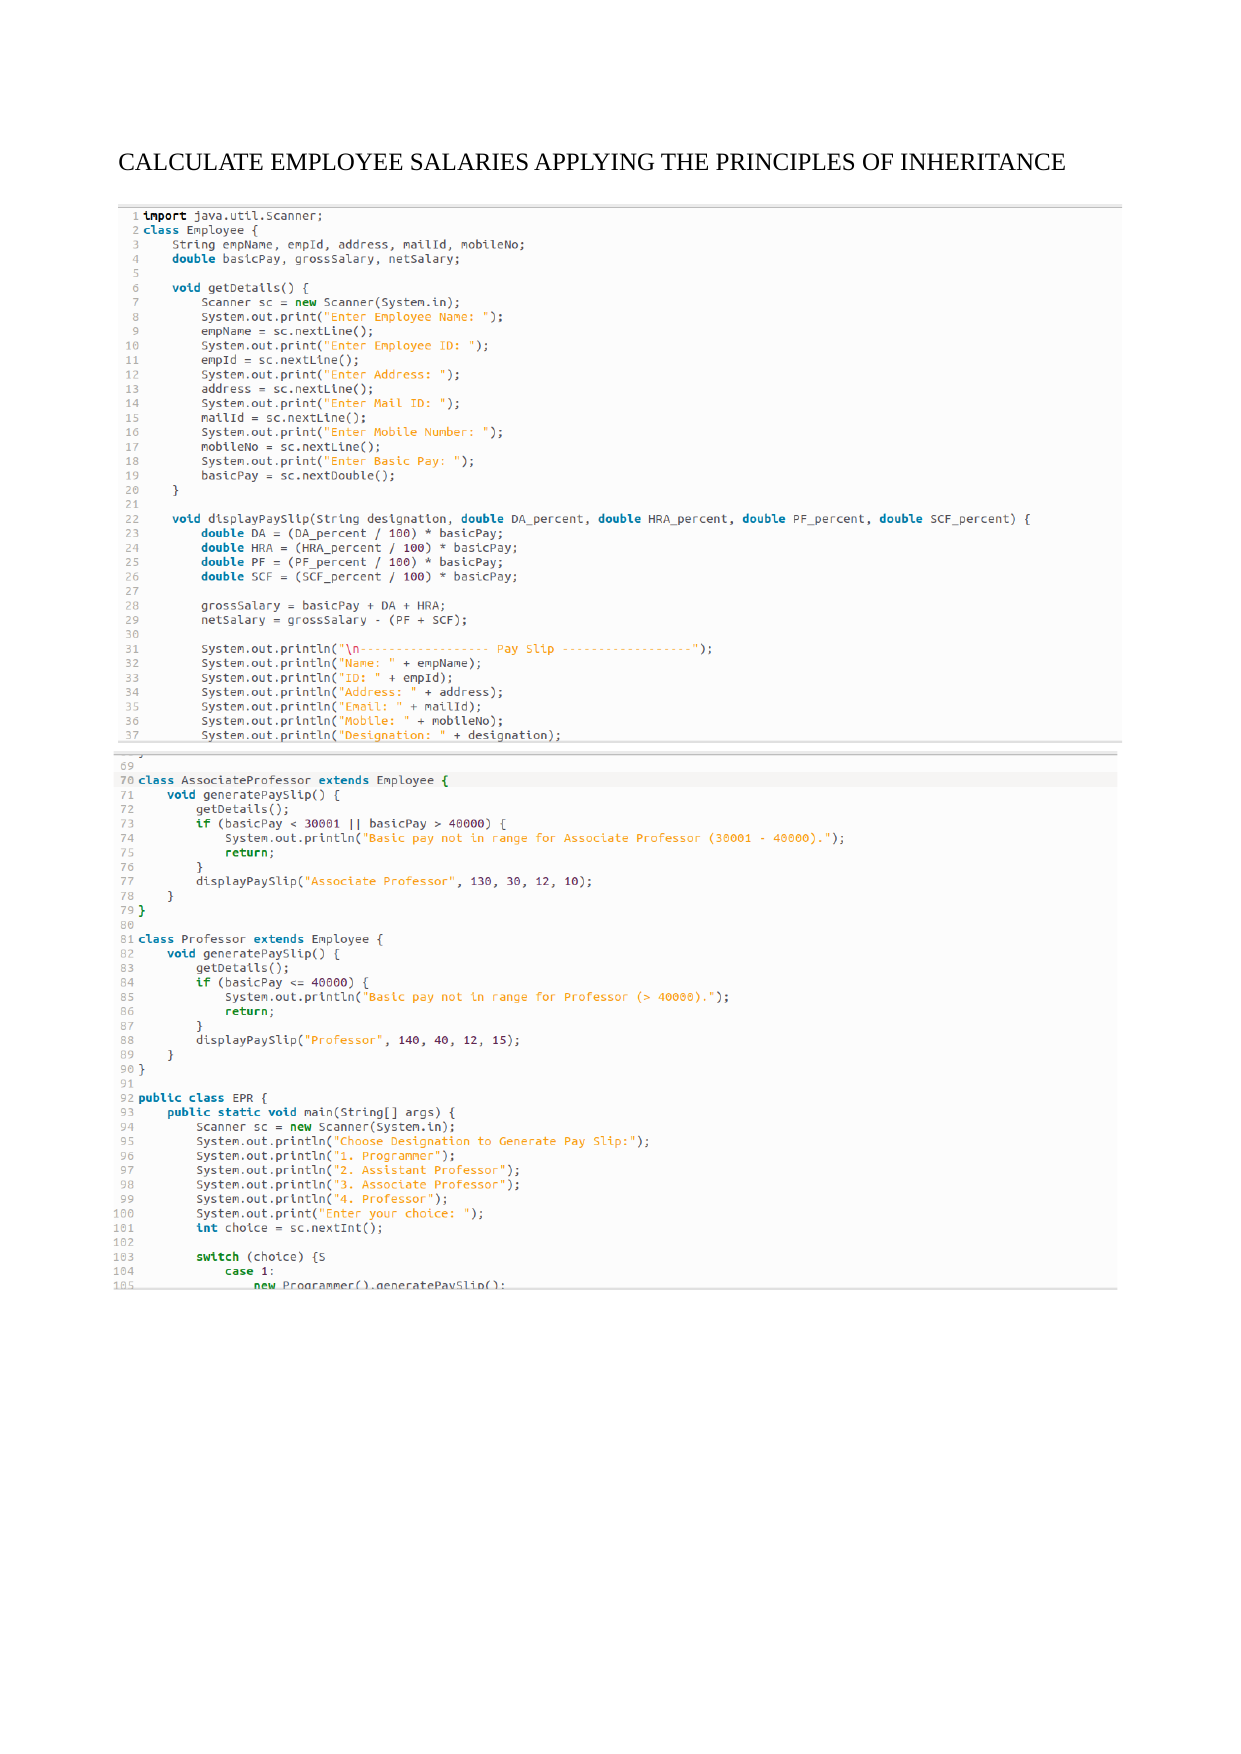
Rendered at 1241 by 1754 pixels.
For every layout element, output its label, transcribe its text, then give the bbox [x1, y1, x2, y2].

text CALCULATE EMPLOYEE SALARIES APPLYING THE PRINCIPLES OF INHERITANCE [118, 147, 1122, 176]
picture [118, 204, 1123, 743]
picture [113, 751, 1118, 1290]
